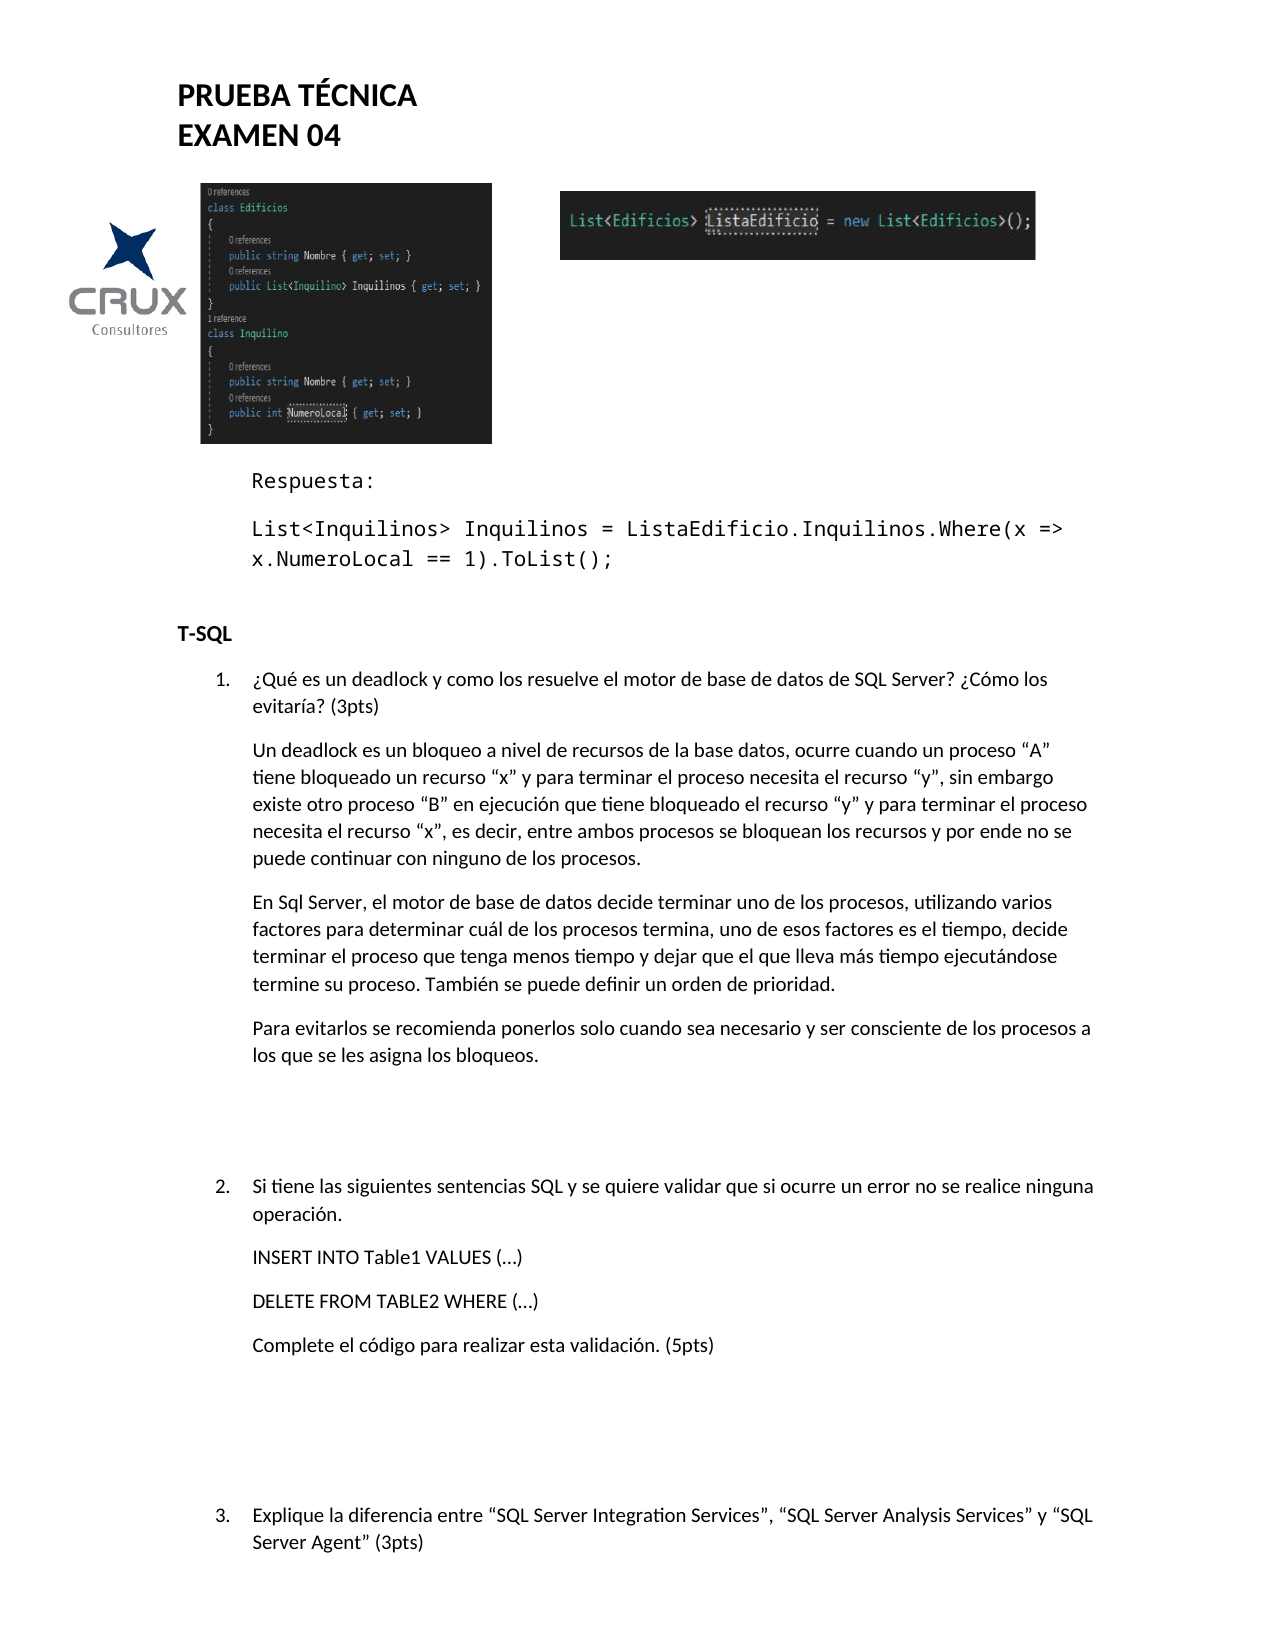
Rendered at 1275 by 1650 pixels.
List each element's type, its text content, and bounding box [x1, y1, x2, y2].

list En Sql Server, el motor de base de datos decide terminar uno de los procesos, utilizando varios factores para determinar cuál de los procesos termina, uno de esos factores es el tiempo, decide terminar el proceso que tenga menos tiempo y dejar que el que lleva más tiempo ejecutándose termine su proceso. También se puede definir un orden de prioridad. [252, 889, 1098, 996]
list DELETE FROM TABLE2 WHERE (…) [252, 1288, 1098, 1314]
list Si tiene las siguientes sentencias SQL y se quiere validar que si ocurre un error no se realice ninguna operación. [215, 1173, 1098, 1226]
list ¿Qué es un deadlock y como los resuelve el motor de base de datos de SQL Server? ¿Cómo los evitaría? (3pts) [215, 666, 1098, 718]
list INSERT INTO Table1 VALUES (…) [252, 1244, 1098, 1270]
list Explique la diferencia entre “SQL Server Integration Services”, “SQL Server Analysis Services” y “SQL Server Agent” (3pts) [215, 1502, 1098, 1555]
text Respuesta: [251, 467, 1098, 495]
text List<Inquilinos> Inquilinos = ListaEdificio.Inquilinos.Where(x => x.NumeroLocal == 1).ToList(); [251, 514, 1098, 572]
text T-SQL [177, 619, 1098, 647]
list Para evitarlos se recomienda ponerlos solo cuando sea necesario y ser consciente de los procesos a los que se les asigna los bloqueos. [252, 1015, 1098, 1067]
list Un deadlock es un bloqueo a nivel de recursos de la base datos, ocurre cuando un proceso “A” tiene bloqueado un recurso “x” y para terminar el proceso necesita el recurso “y”, sin embargo existe otro proceso “B” en ejecución que tiene bloqueado el recurso “y” y para terminar el proceso necesita el recurso “x”, es decir, entre ambos procesos se bloquean los recursos y por ende no se puede continuar con ninguno de los procesos. [252, 737, 1098, 871]
list Complete el código para realizar esta validación. (5pts) [252, 1332, 1098, 1358]
